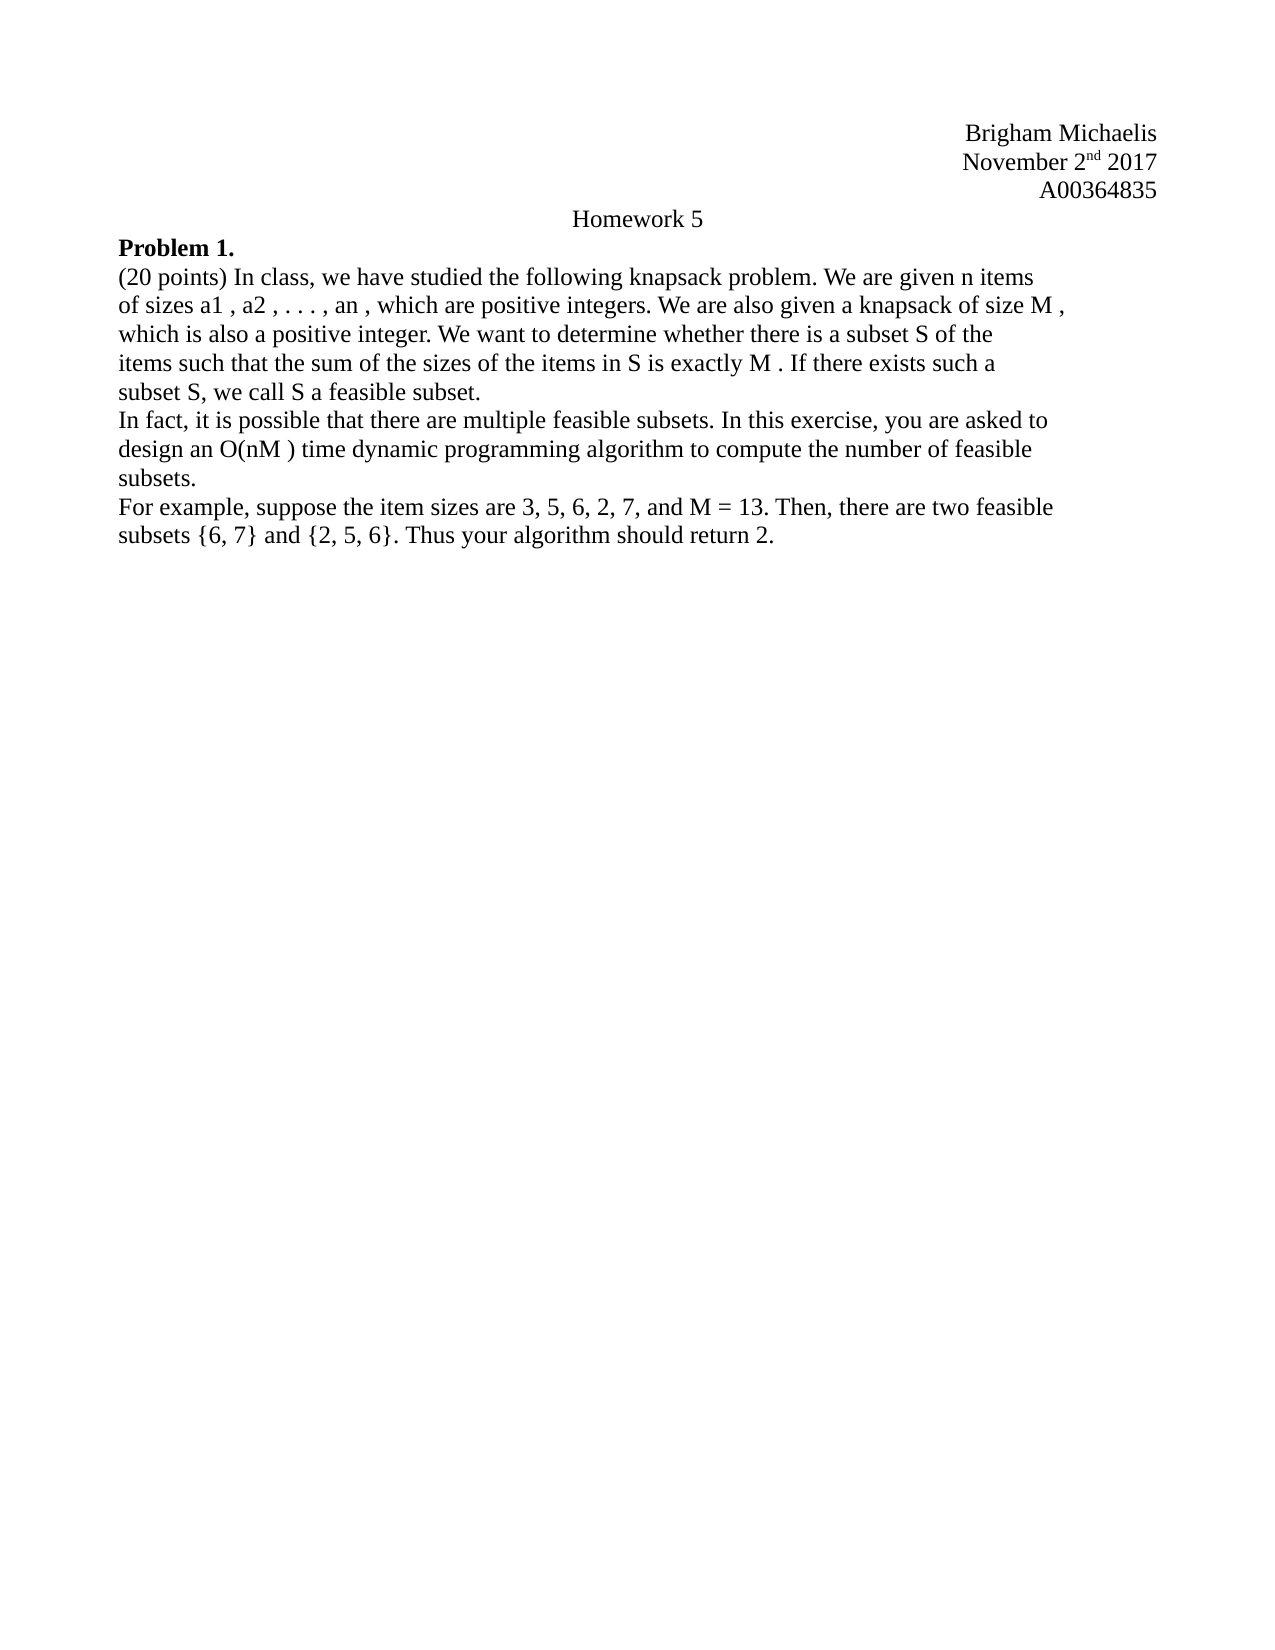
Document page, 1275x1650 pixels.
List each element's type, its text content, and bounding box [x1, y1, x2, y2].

text items such that the sum of the sizes of the items in S is exactly M . If there exists such a [118, 348, 1157, 377]
text (20 points) In class, we have studied the following knapsack problem. We are given n items [118, 262, 1157, 291]
text November 2nd 2017 [118, 147, 1157, 176]
text For example, suppose the item sizes are 3, 5, 6, 2, 7, and M = 13. Then, there are two feasible [118, 492, 1157, 521]
text which is also a positive integer. We want to determine whether there is a subset S of the [118, 319, 1157, 348]
text A00364835 [118, 176, 1157, 204]
text subsets {6, 7} and {2, 5, 6}. Thus your algorithm should return 2. [118, 521, 1157, 549]
text In fact, it is possible that there are multiple feasible subsets. In this exercise, you are asked to [118, 406, 1157, 434]
text subset S, we call S a feasible subset. [118, 377, 1157, 406]
text Brigham Michaelis [118, 118, 1157, 147]
text of sizes a1 , a2 , . . . , an , which are positive integers. We are also given a knapsack of size M , [118, 291, 1157, 319]
text Homework 5 [118, 204, 1157, 233]
text Problem 1. [118, 233, 1157, 262]
text design an O(nM ) time dynamic programming algorithm to compute the number of feasible [118, 434, 1157, 463]
text subsets. [118, 463, 1157, 492]
